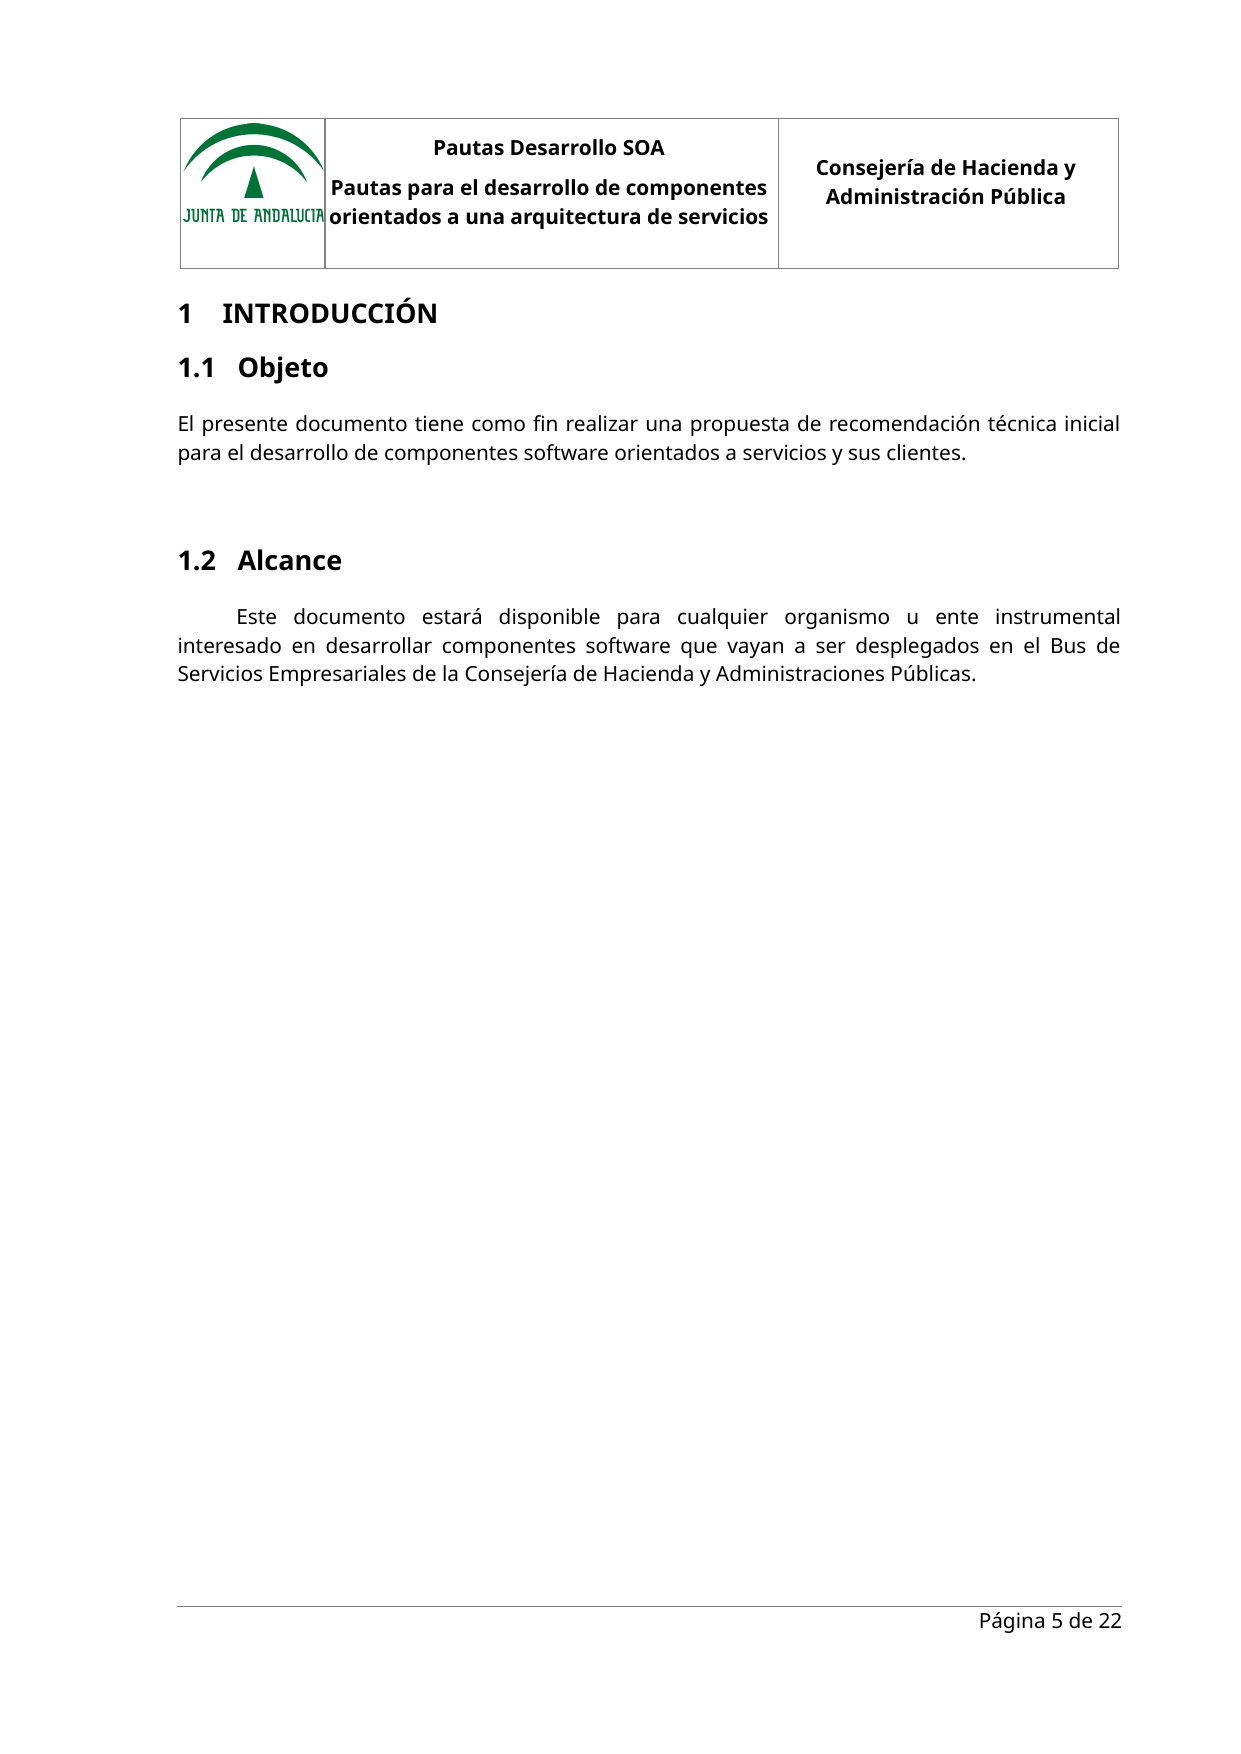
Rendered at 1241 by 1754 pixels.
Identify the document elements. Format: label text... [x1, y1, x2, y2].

subtitle Alcance [177, 542, 1122, 579]
subtitle Objeto [177, 349, 1122, 386]
text El presente documento tiene como fin realizar una propuesta de recomendación técnica inicial para el desarrollo de componentes software orientados a servicios y sus clientes. [177, 409, 1122, 466]
subtitle INTRODUCCIÓN [177, 294, 1122, 331]
text Este documento estará disponible para cualquier organismo u ente instrumental interesado en desarrollar componentes software que vayan a ser desplegados en el Bus de Servicios Empresariales de la Consejería de Hacienda y Administraciones Públicas. [177, 602, 1122, 688]
picture [183, 123, 324, 222]
